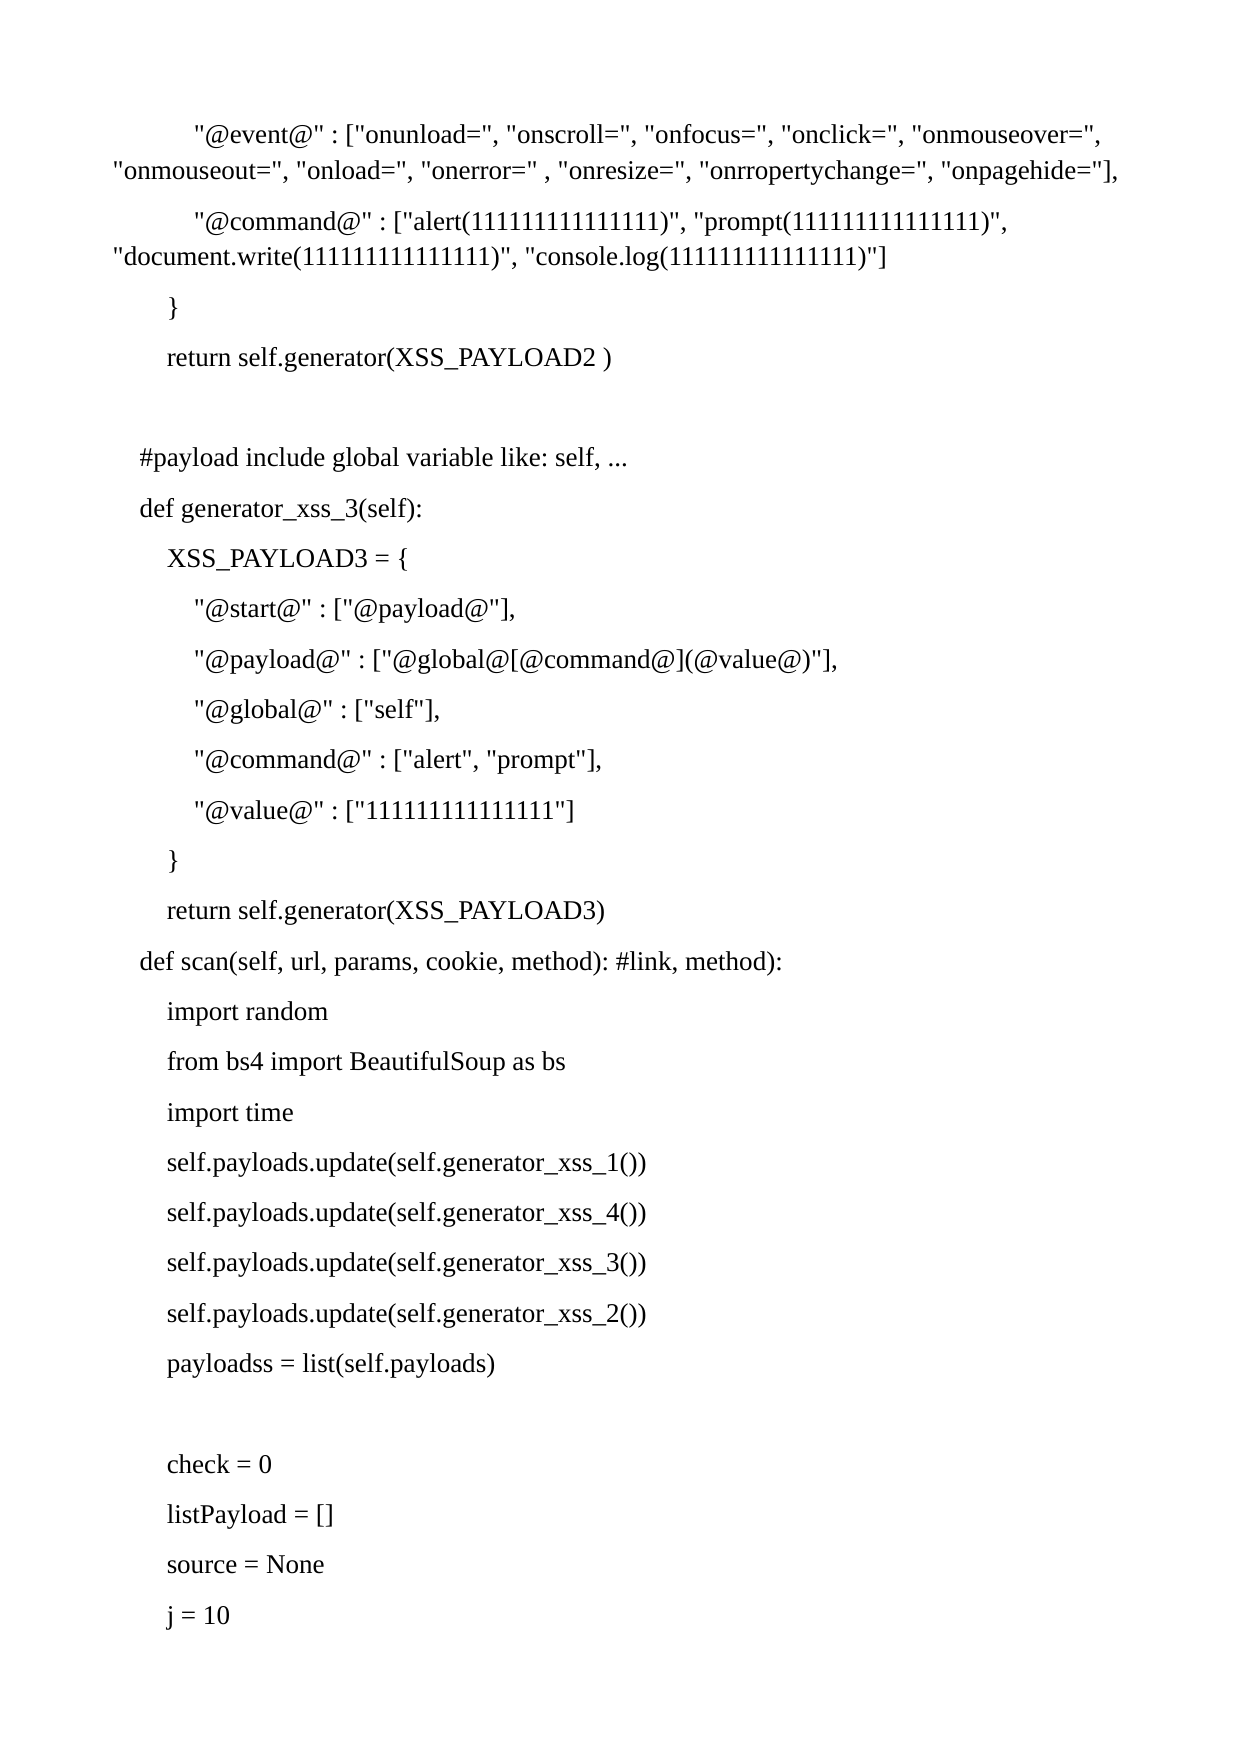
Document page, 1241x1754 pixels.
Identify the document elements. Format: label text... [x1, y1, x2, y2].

text check = 0 [112, 1448, 1122, 1479]
text "@payload@" : ["@global@[@command@](@value@)"], [112, 643, 1122, 674]
text } [112, 291, 1122, 322]
text "@event@" : ["onunload=", "onscroll=", "onfocus=", "onclick=", "onmouseover=", "onmouseout=", "onload=", "onerror=" , "onresize=", "onrropertychange=", "onpagehide="], [112, 118, 1122, 185]
text self.payloads.update(self.generator_xss_4()) [112, 1196, 1122, 1227]
text listPayload = [] [112, 1498, 1122, 1529]
text source = None [112, 1548, 1122, 1579]
text "@start@" : ["@payload@"], [112, 592, 1122, 624]
text from bs4 import BeautifulSoup as bs [112, 1045, 1122, 1076]
text payloadss = list(self.payloads) [112, 1347, 1122, 1378]
text self.payloads.update(self.generator_xss_1()) [112, 1146, 1122, 1177]
text return self.generator(XSS_PAYLOAD3) [112, 894, 1122, 926]
text import time [112, 1096, 1122, 1127]
text def scan(self, url, params, cookie, method): #link, method): [112, 945, 1122, 976]
text return self.generator(XSS_PAYLOAD2 ) [112, 341, 1122, 372]
text } [112, 844, 1122, 875]
text self.payloads.update(self.generator_xss_3()) [112, 1247, 1122, 1278]
text "@command@" : ["alert", "prompt"], [112, 743, 1122, 774]
text #payload include global variable like: self, ... [112, 442, 1122, 473]
text "@value@" : ["111111111111111"] [112, 794, 1122, 825]
text def generator_xss_3(self): [112, 492, 1122, 523]
text XSS_PAYLOAD3 = { [112, 542, 1122, 573]
text j = 10 [112, 1599, 1122, 1630]
text "@global@" : ["self"], [112, 693, 1122, 724]
text import random [112, 995, 1122, 1026]
text "@command@" : ["alert(111111111111111)", "prompt(111111111111111)", "document.write(111111111111111)", "console.log(111111111111111)"] [112, 204, 1122, 271]
text self.payloads.update(self.generator_xss_2()) [112, 1297, 1122, 1328]
